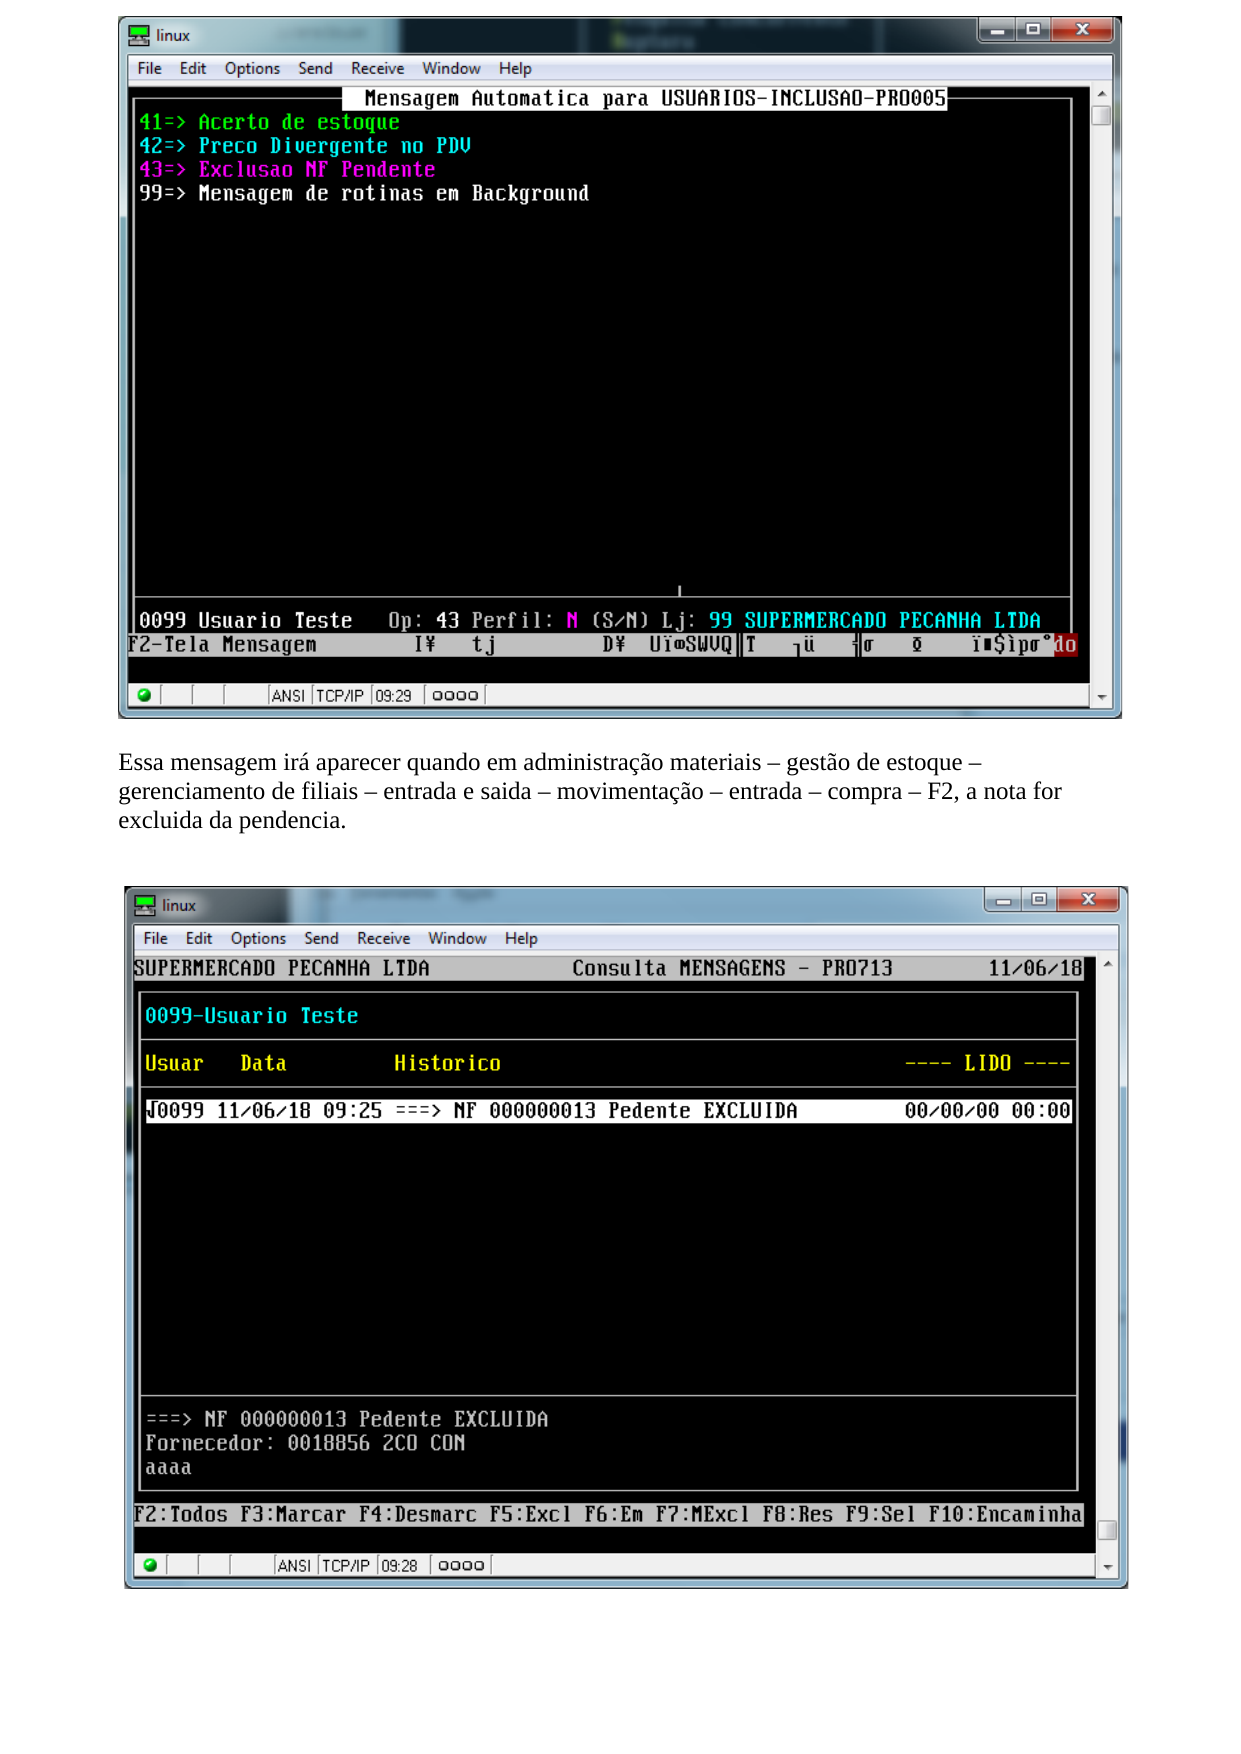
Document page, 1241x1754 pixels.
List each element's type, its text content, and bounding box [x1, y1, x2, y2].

text Essa mensagem irá aparecer quando em administração materiais – gestão de estoque – gerenciamento de filiais – entrada e saida – movimentação – entrada – compra – F2, a nota for excluida da pendencia. [118, 747, 1122, 834]
picture [118, 16, 1123, 719]
picture [124, 886, 1129, 1589]
